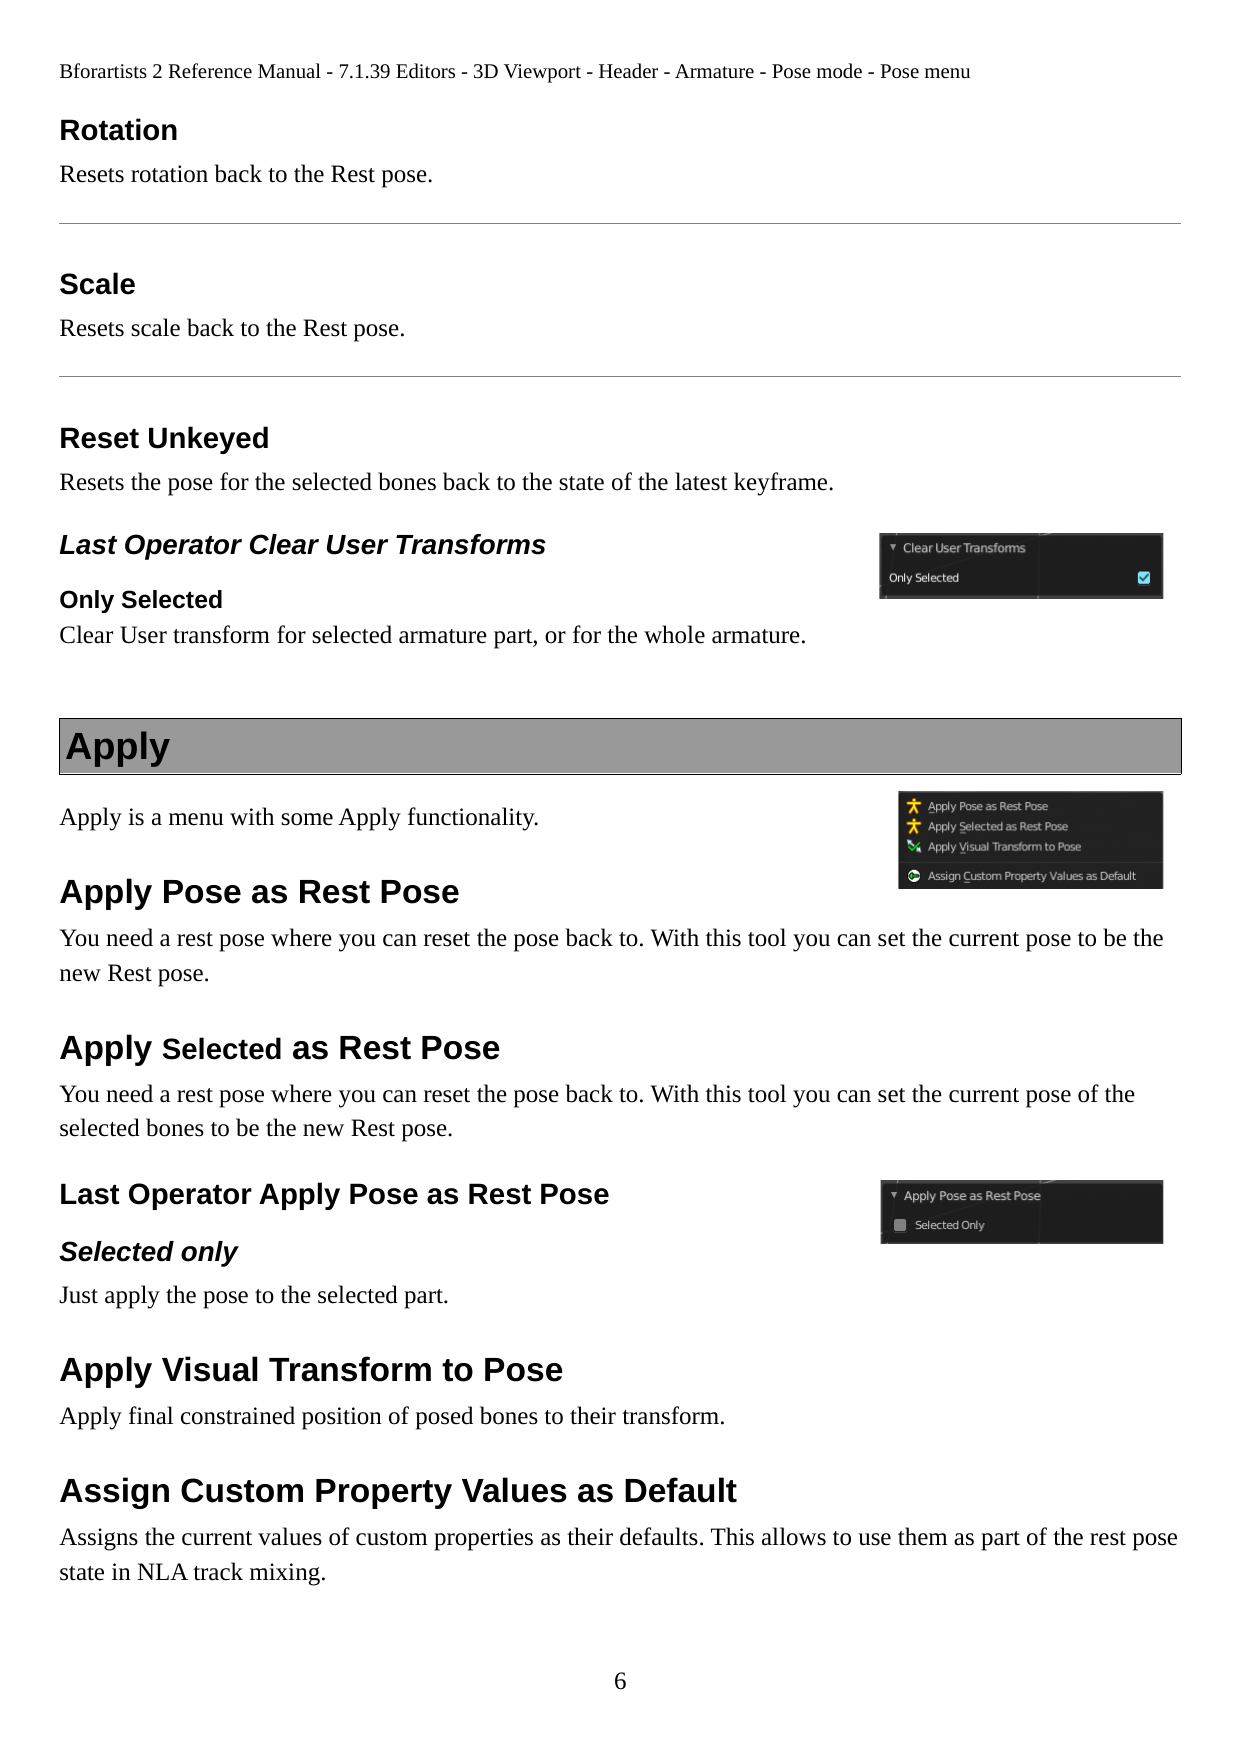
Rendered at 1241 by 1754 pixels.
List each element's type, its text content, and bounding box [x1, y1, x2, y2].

subtitle Selected only [59, 1236, 1181, 1268]
subtitle Apply Pose as Rest Pose [59, 872, 1181, 911]
text You need a rest pose where you can reset the pose back to. With this tool you can set the current pose to be the new Rest pose. [59, 923, 1181, 987]
subtitle Reset Unkeyed [59, 421, 1181, 454]
text Apply final constrained position of posed bones to their transform. [59, 1401, 1181, 1430]
subtitle Only Selected [59, 585, 1181, 614]
subtitle Scale [59, 267, 1181, 300]
text Resets the pose for the selected bones back to the state of the latest keyframe. [59, 467, 1181, 496]
text Just apply the pose to the selected part. [59, 1280, 1181, 1309]
subtitle Assign Custom Property Values as Default [59, 1471, 1181, 1510]
subtitle Rotation [59, 113, 1181, 146]
text Assigns the current values of custom properties as their defaults. This allows to use them as part of the rest pose state in NLA track mixing. [59, 1522, 1181, 1586]
text Resets rotation back to the Rest pose. [59, 159, 1181, 188]
subtitle Last Operator Clear User Transforms [59, 528, 1181, 560]
subtitle Apply Visual Transform to Pose [59, 1350, 1181, 1389]
subtitle Last Operator Apply Pose as Rest Pose [59, 1177, 1181, 1211]
picture [879, 533, 1164, 599]
picture [880, 1180, 1164, 1244]
picture [898, 791, 1164, 889]
table_header Apply [60, 719, 1181, 773]
subtitle Apply Selected as Rest Pose [59, 1028, 1181, 1066]
text Apply is a menu with some Apply functionality. [59, 802, 898, 831]
text You need a rest pose where you can reset the pose back to. With this tool you can set the current pose of the selected bones to be the new Rest pose. [59, 1079, 1181, 1142]
text Clear User transform for selected armature part, or for the whole armature. [59, 620, 1181, 649]
text Resets scale back to the Rest pose. [59, 313, 1181, 342]
